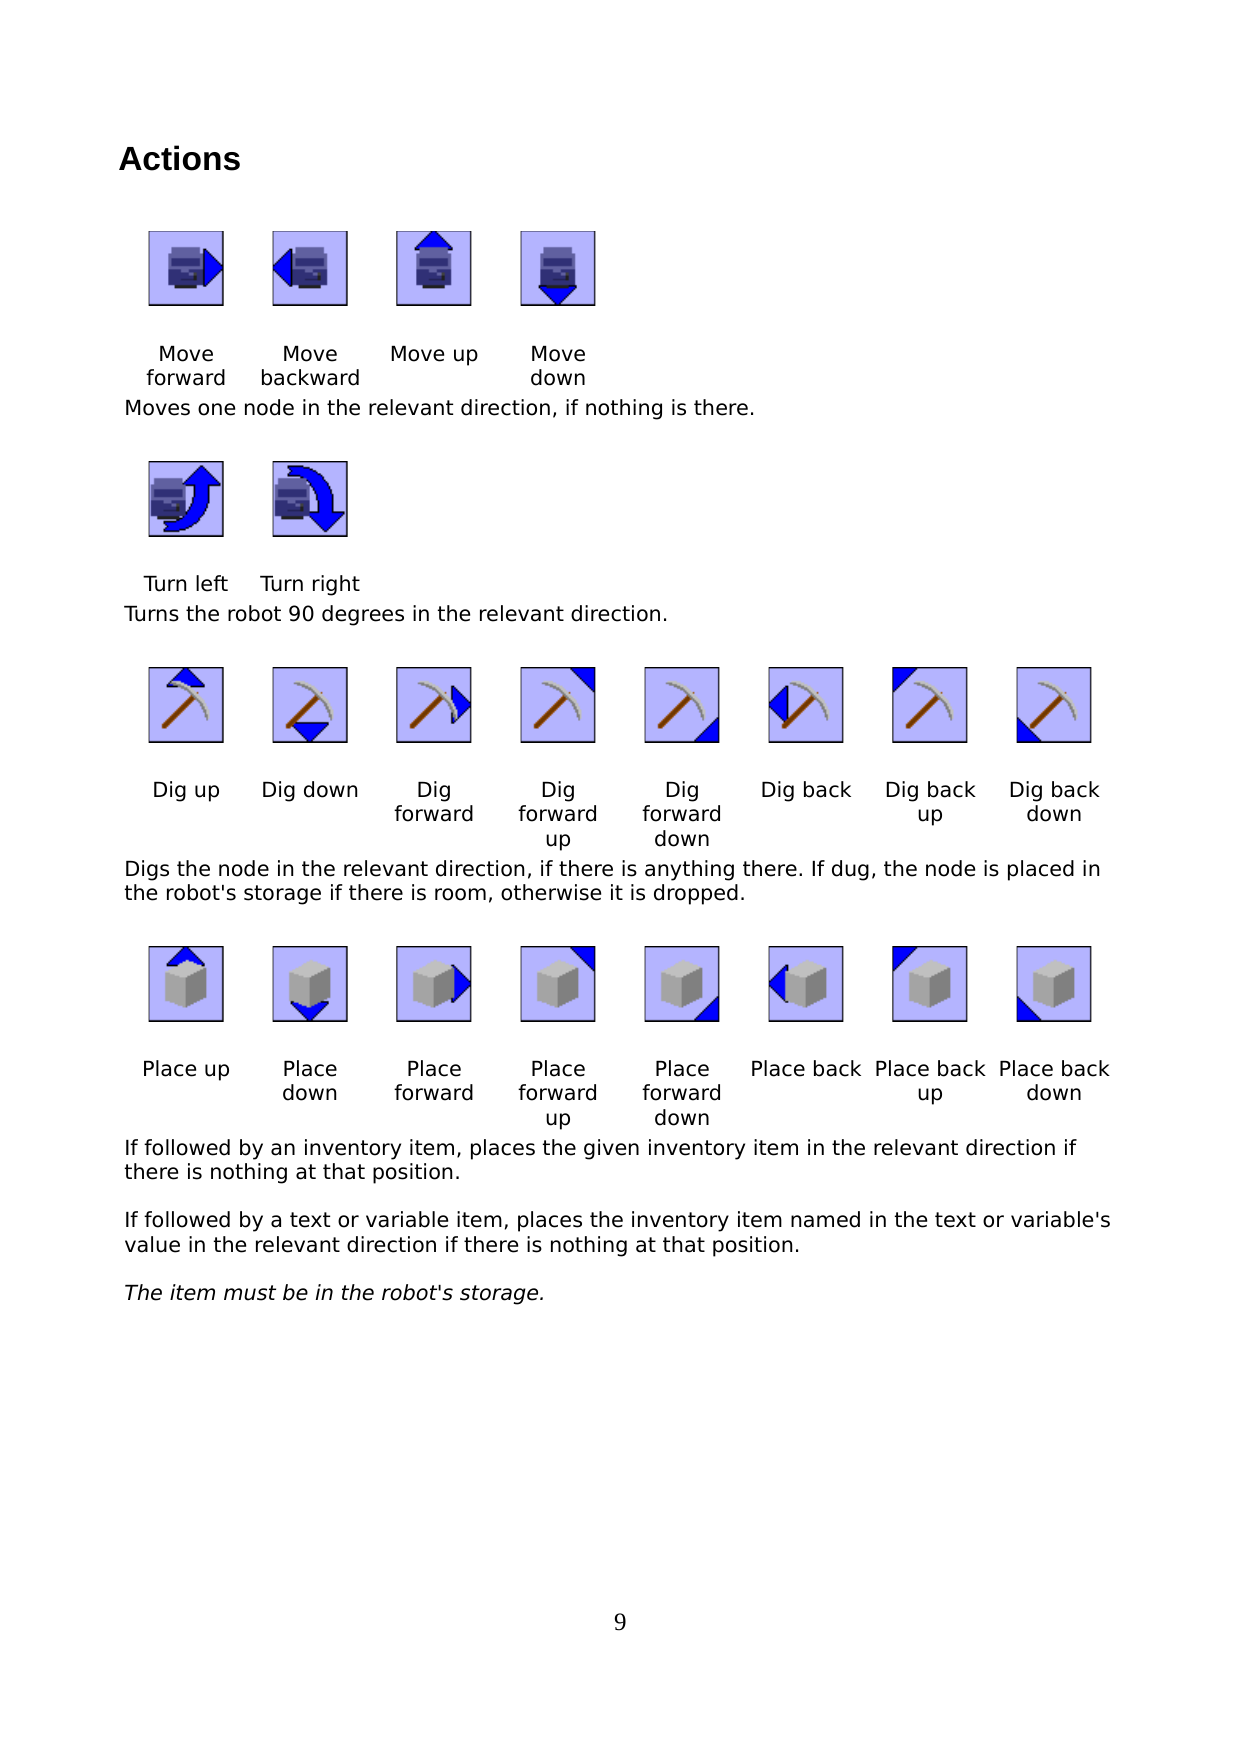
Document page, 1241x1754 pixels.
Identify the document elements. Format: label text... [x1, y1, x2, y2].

table_cell Dig down [248, 773, 372, 857]
table_cell Dig forward down [620, 773, 744, 857]
picture [520, 231, 596, 306]
picture [892, 667, 968, 743]
table_header Moves one node in the relevant direction, if nothing is there. [118, 219, 1122, 450]
picture [148, 667, 224, 743]
table_cell Dig forward up [496, 773, 620, 857]
table_cell Digs the node in the relevant direction, if there is anything there. If dug, the node is placed in the robot's storage if there is room, otherwise it is dropped. [118, 656, 1122, 935]
table_cell Place back [744, 1051, 868, 1136]
table_cell [992, 336, 1116, 396]
table_cell [496, 566, 620, 602]
table_cell Place forward up [496, 1051, 620, 1136]
picture [1016, 667, 1092, 743]
picture [520, 667, 596, 743]
table_cell Dig back down [992, 773, 1116, 857]
picture [892, 946, 968, 1022]
table_header [992, 662, 1116, 772]
table_header [248, 662, 372, 772]
picture [396, 231, 472, 306]
table_header [372, 225, 496, 336]
table_header [868, 941, 992, 1051]
table_header [372, 456, 496, 566]
table_cell Dig forward [372, 773, 496, 857]
picture [396, 667, 472, 743]
table_cell Turn left [124, 566, 248, 602]
table_cell Place forward down [620, 1051, 744, 1136]
table_header [496, 662, 620, 772]
subtitle Actions [118, 139, 1122, 178]
picture [272, 231, 348, 306]
table_header [124, 941, 248, 1051]
table_header [124, 456, 248, 566]
table_cell Dig back [744, 773, 868, 857]
table_header [372, 941, 496, 1051]
table_cell Place down [248, 1051, 372, 1136]
table_header [248, 225, 372, 336]
table_cell Move forward [124, 336, 248, 396]
table_cell [620, 566, 744, 602]
table_cell [372, 566, 496, 602]
table_header [868, 456, 992, 566]
table_cell [868, 336, 992, 396]
table_cell Place back up [868, 1051, 992, 1136]
table_header [744, 225, 868, 336]
picture [272, 946, 348, 1022]
picture [148, 231, 224, 306]
table_header [868, 662, 992, 772]
table_header [868, 225, 992, 336]
table_header [496, 941, 620, 1051]
picture [768, 946, 844, 1022]
table_cell Place up [124, 1051, 248, 1136]
table_cell Move up [372, 336, 496, 396]
table_cell Move down [496, 336, 620, 396]
picture [644, 667, 720, 743]
table_header [620, 662, 744, 772]
table_cell Place back down [992, 1051, 1116, 1136]
table_cell [868, 566, 992, 602]
picture [768, 667, 844, 743]
table_cell Turn right [248, 566, 372, 602]
picture [520, 946, 596, 1022]
table_cell Dig back up [868, 773, 992, 857]
table_cell [744, 566, 868, 602]
table_cell Move backward [248, 336, 372, 396]
table_header [620, 941, 744, 1051]
table_header [248, 456, 372, 566]
table_header [372, 662, 496, 772]
table_cell Turns the robot 90 degrees in the relevant direction. [118, 450, 1122, 656]
picture [272, 667, 348, 743]
picture [644, 946, 720, 1022]
table_header [124, 225, 248, 336]
table_header [620, 225, 744, 336]
table_header [744, 941, 868, 1051]
table_cell [992, 566, 1116, 602]
table_cell [744, 336, 868, 396]
picture [148, 461, 224, 537]
picture [1016, 946, 1092, 1022]
table_header [124, 662, 248, 772]
table_header [496, 225, 620, 336]
table_cell Dig up [124, 773, 248, 857]
table_header [992, 225, 1116, 336]
picture [272, 461, 348, 537]
table_cell [620, 336, 744, 396]
table_header [992, 941, 1116, 1051]
table_header [992, 456, 1116, 566]
table_cell Place forward [372, 1051, 496, 1136]
table_header [496, 456, 620, 566]
picture [396, 946, 472, 1022]
table_cell If followed by an inventory item, places the given inventory item in the relevant direction if there is nothing at that position. If followed by a text or variable item, places the inventory item named in the text or variable's value in the relevant direction if there is nothing at that position. The item must be in the robot's storage. [118, 935, 1122, 1335]
table_header [744, 662, 868, 772]
table_header [620, 456, 744, 566]
table_header [744, 456, 868, 566]
table_header [248, 941, 372, 1051]
picture [148, 946, 224, 1022]
